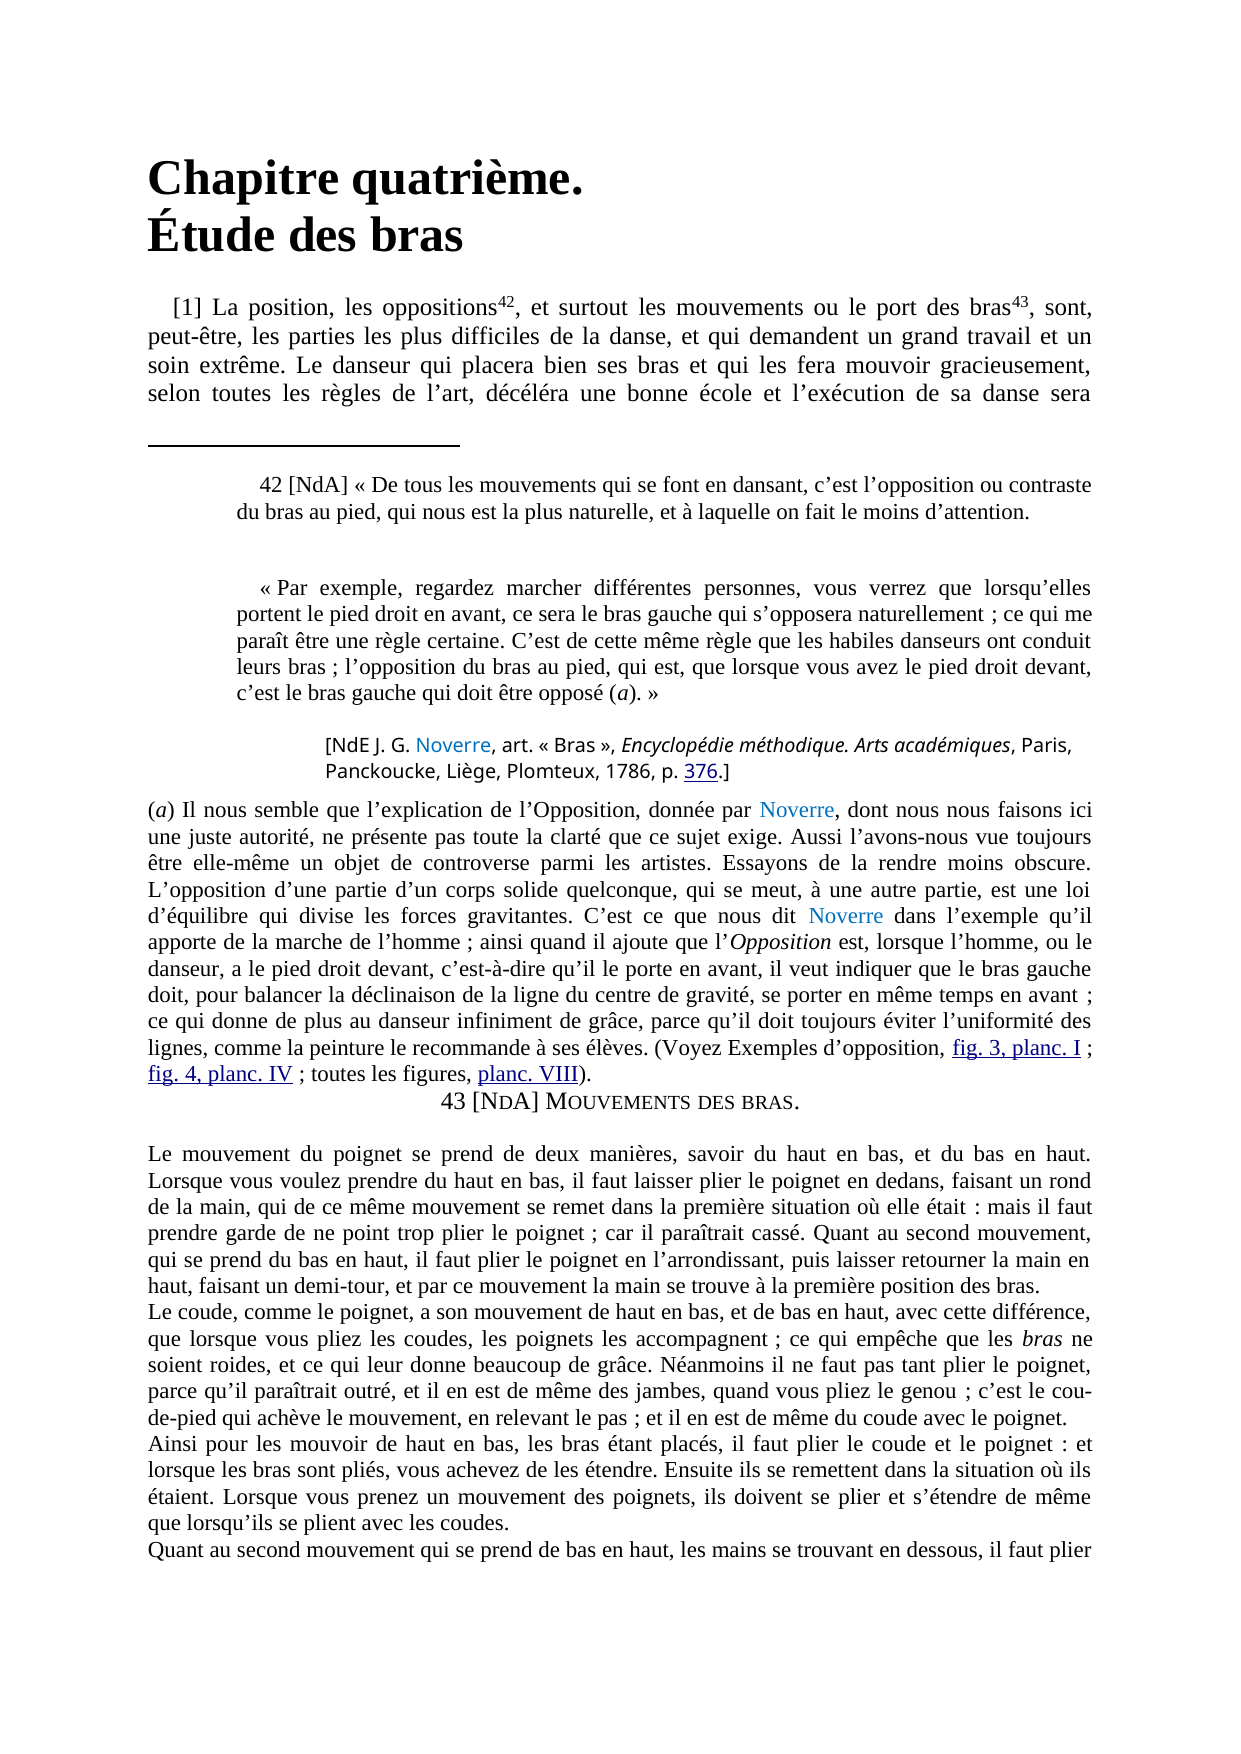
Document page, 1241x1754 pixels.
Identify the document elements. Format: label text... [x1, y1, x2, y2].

subtitle Chapitre quatrième. Étude des bras [148, 148, 1093, 263]
text « Par exemple, regardez marcher différentes personnes, vous verrez que lorsqu’elles portent le pied droit en avant, ce sera le bras gauche qui s’opposera naturellement ; ce qui me paraît être une règle certaine. C’est de cette même règle que les habiles danseurs ont conduit leurs bras ; l’opposition du bras au pied, qui est, que lorsque vous avez le pied droit devant, c’est le bras gauche qui doit être opposé (a). » [236, 574, 1093, 706]
text [NdA] « De tous les mouvements qui se font en dansant, c’est l’opposition ou contraste du bras au pied, qui nous est la plus naturelle, et à laquelle on fait le moins d’attention. [236, 471, 1093, 524]
text Quant au second mouvement qui se prend de bas en haut, les mains se trouvant en dessous, il faut plier [148, 1536, 1093, 1562]
text Le coude, comme le poignet, a son mouvement de haut en bas, et de bas en haut, avec cette différence, que lorsque vous pliez les coudes, les poignets les accompagnent ; ce qui empêche que les bras ne soient roides, et ce qui leur donne beaucoup de grâce. Néanmoins il ne faut pas tant plier le poignet, parce qu’il paraîtrait outré, et il en est de même des jambes, quand vous pliez le genou ; c’est le cou-de-pied qui achève le mouvement, en relevant le pas ; et il en est de même du coude avec le poignet. [148, 1298, 1093, 1430]
text Ainsi pour les mouvoir de haut en bas, les bras étant placés, il faut plier le coude et le poignet : et lorsque les bras sont pliés, vous achevez de les étendre. Ensuite ils se remettent dans la situation où ils étaient. Lorsque vous prenez un mouvement des poignets, ils doivent se plier et s’étendre de même que lorsqu’ils se plient avec les coudes. [148, 1430, 1093, 1536]
text [NdE J. G. Noverre, art. « Bras », Encyclopédie méthodique. Arts académiques, Paris, Panckoucke, Liège, Plomteux, 1786, p. 376.] [325, 731, 1093, 785]
text [NdA] Mouvements des bras. [148, 1086, 1093, 1115]
text [1] La position, les oppositions, et surtout les mouvements ou le port des bras, sont, peut-être, les parties les plus difficiles de la danse, et qui demandent un grand travail et un soin extrême. Le danseur qui placera bien ses bras et qui les fera mouvoir gracieusement, selon toutes les règles de l’art, décéléra une bonne école et l’exécution de sa danse sera accomplie. [148, 292, 1093, 407]
text Le mouvement du poignet se prend de deux manières, savoir du haut en bas, et du bas en haut. Lorsque vous voulez prendre du haut en bas, il faut laisser plier le poignet en dedans, faisant un rond de la main, qui de ce même mouvement se remet dans la première situation où elle était : mais il faut prendre garde de ne point trop plier le poignet ; car il paraîtrait cassé. Quant au second mouvement, qui se prend du bas en haut, il faut plier le poignet en l’arrondissant, puis laisser retourner la main en haut, faisant un demi-tour, et par ce mouvement la main se trouve à la première position des bras. [148, 1140, 1093, 1298]
text (a) Il nous semble que l’explication de l’Opposition, donnée par Noverre, dont nous nous faisons ici une juste autorité, ne présente pas toute la clarté que ce sujet exige. Aussi l’avons-nous vue toujours être elle-même un objet de controverse parmi les artistes. Essayons de la rendre moins obscure. L’opposition d’une partie d’un corps solide quelconque, qui se meut, à une autre partie, est une loi d’équilibre qui divise les forces gravitantes. C’est ce que nous dit Noverre dans l’exemple qu’il apporte de la marche de l’homme ; ainsi quand il ajoute que l’Opposition est, lorsque l’homme, ou le danseur, a le pied droit devant, c’est-à-dire qu’il le porte en avant, il veut indiquer que le bras gauche doit, pour balancer la déclinaison de la ligne du centre de gravité, se porter en même temps en avant ; ce qui donne de plus au danseur infiniment de grâce, parce qu’il doit toujours éviter l’uniformité des lignes, comme la peinture le recommande à ses élèves. (Voyez Exemples d’opposition, fig. 3, planc. I ; fig. 4, planc. IV ; toutes les figures, planc. VIII). [148, 797, 1093, 1086]
